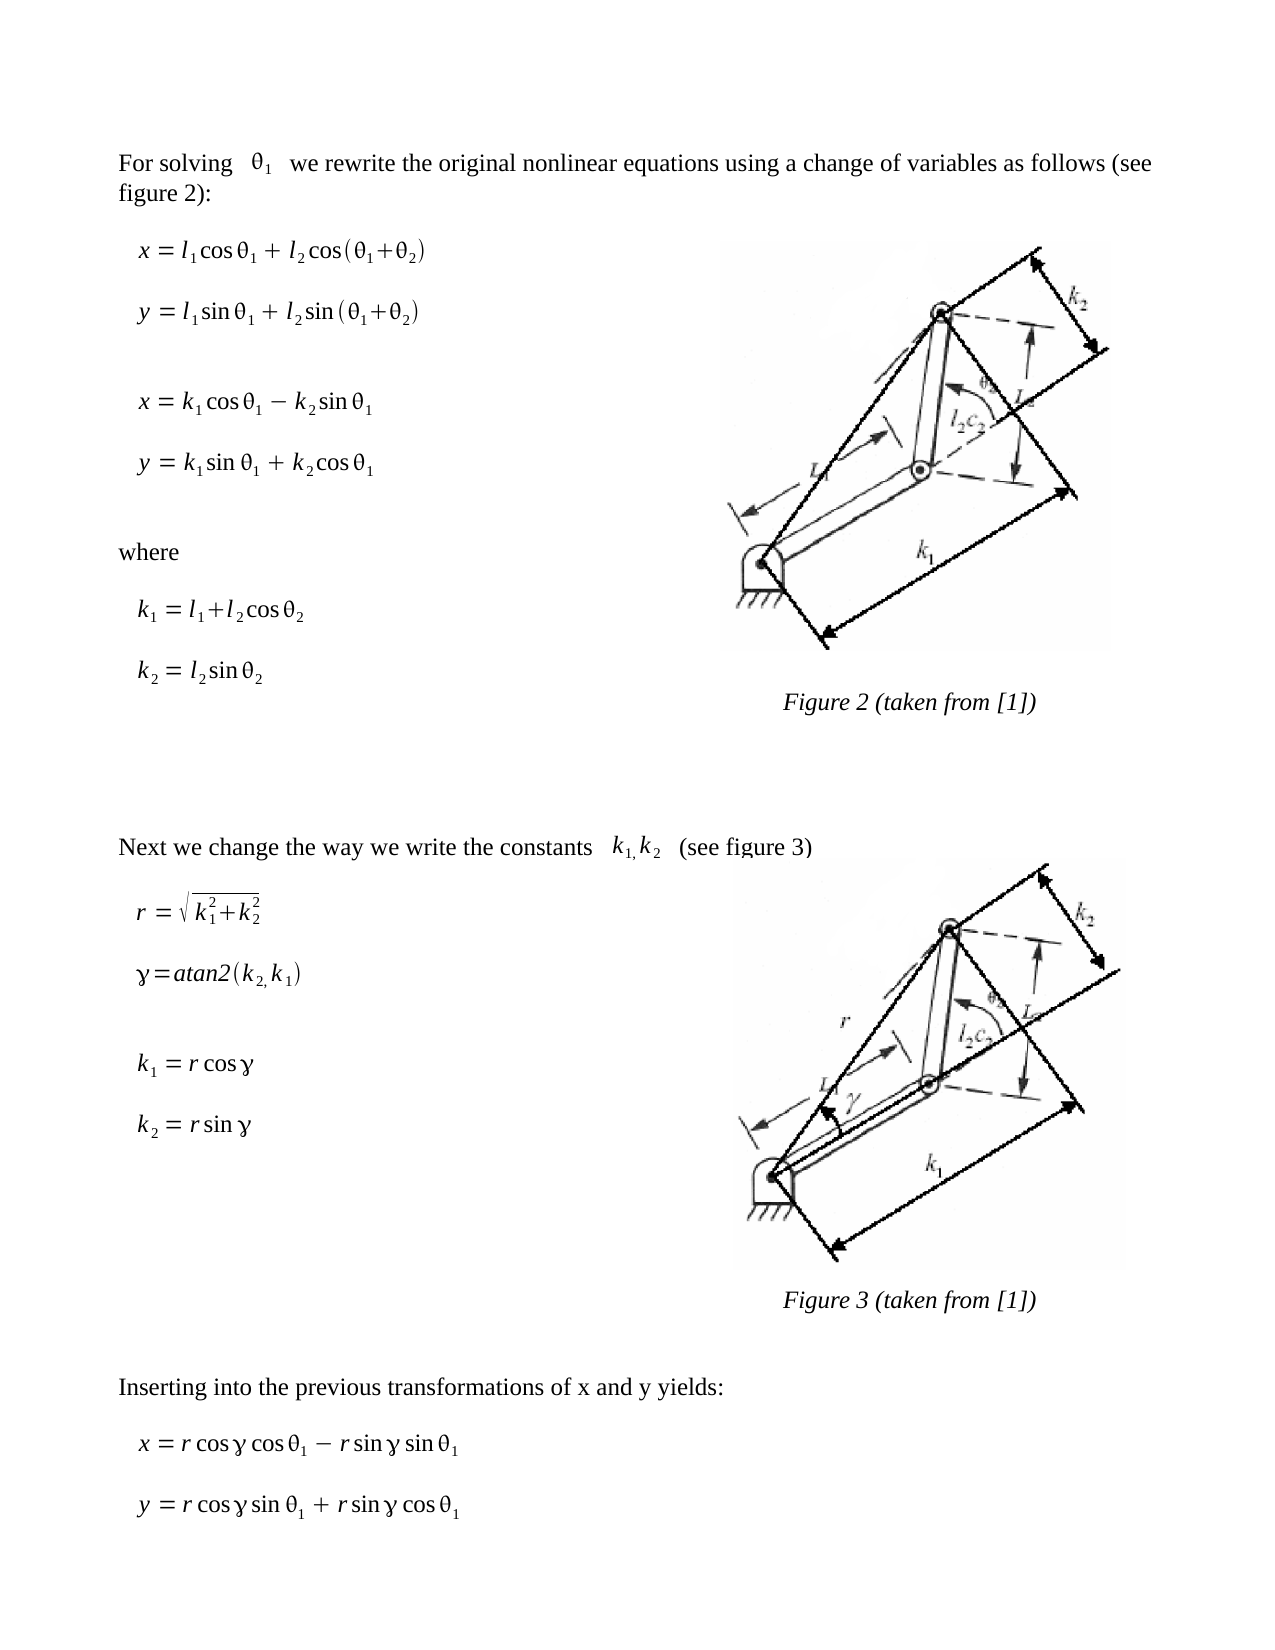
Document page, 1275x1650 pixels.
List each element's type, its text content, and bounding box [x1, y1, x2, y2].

text Figure 2 (taken from [1]) [118, 687, 1157, 716]
text Inserting into the previous transformations of x and y yields: [118, 1372, 1157, 1400]
text Next we change the way we write the constants(see figure 3) [118, 831, 1157, 862]
picture [733, 858, 1126, 1270]
text For solvingwe rewrite the original nonlinear equations using a change of variables as follows (see figure 2): [118, 147, 1157, 207]
text where [118, 537, 720, 566]
picture [720, 241, 1111, 651]
text Figure 3 (taken from [1]) [118, 1285, 1157, 1314]
text [1111, 537, 1157, 566]
